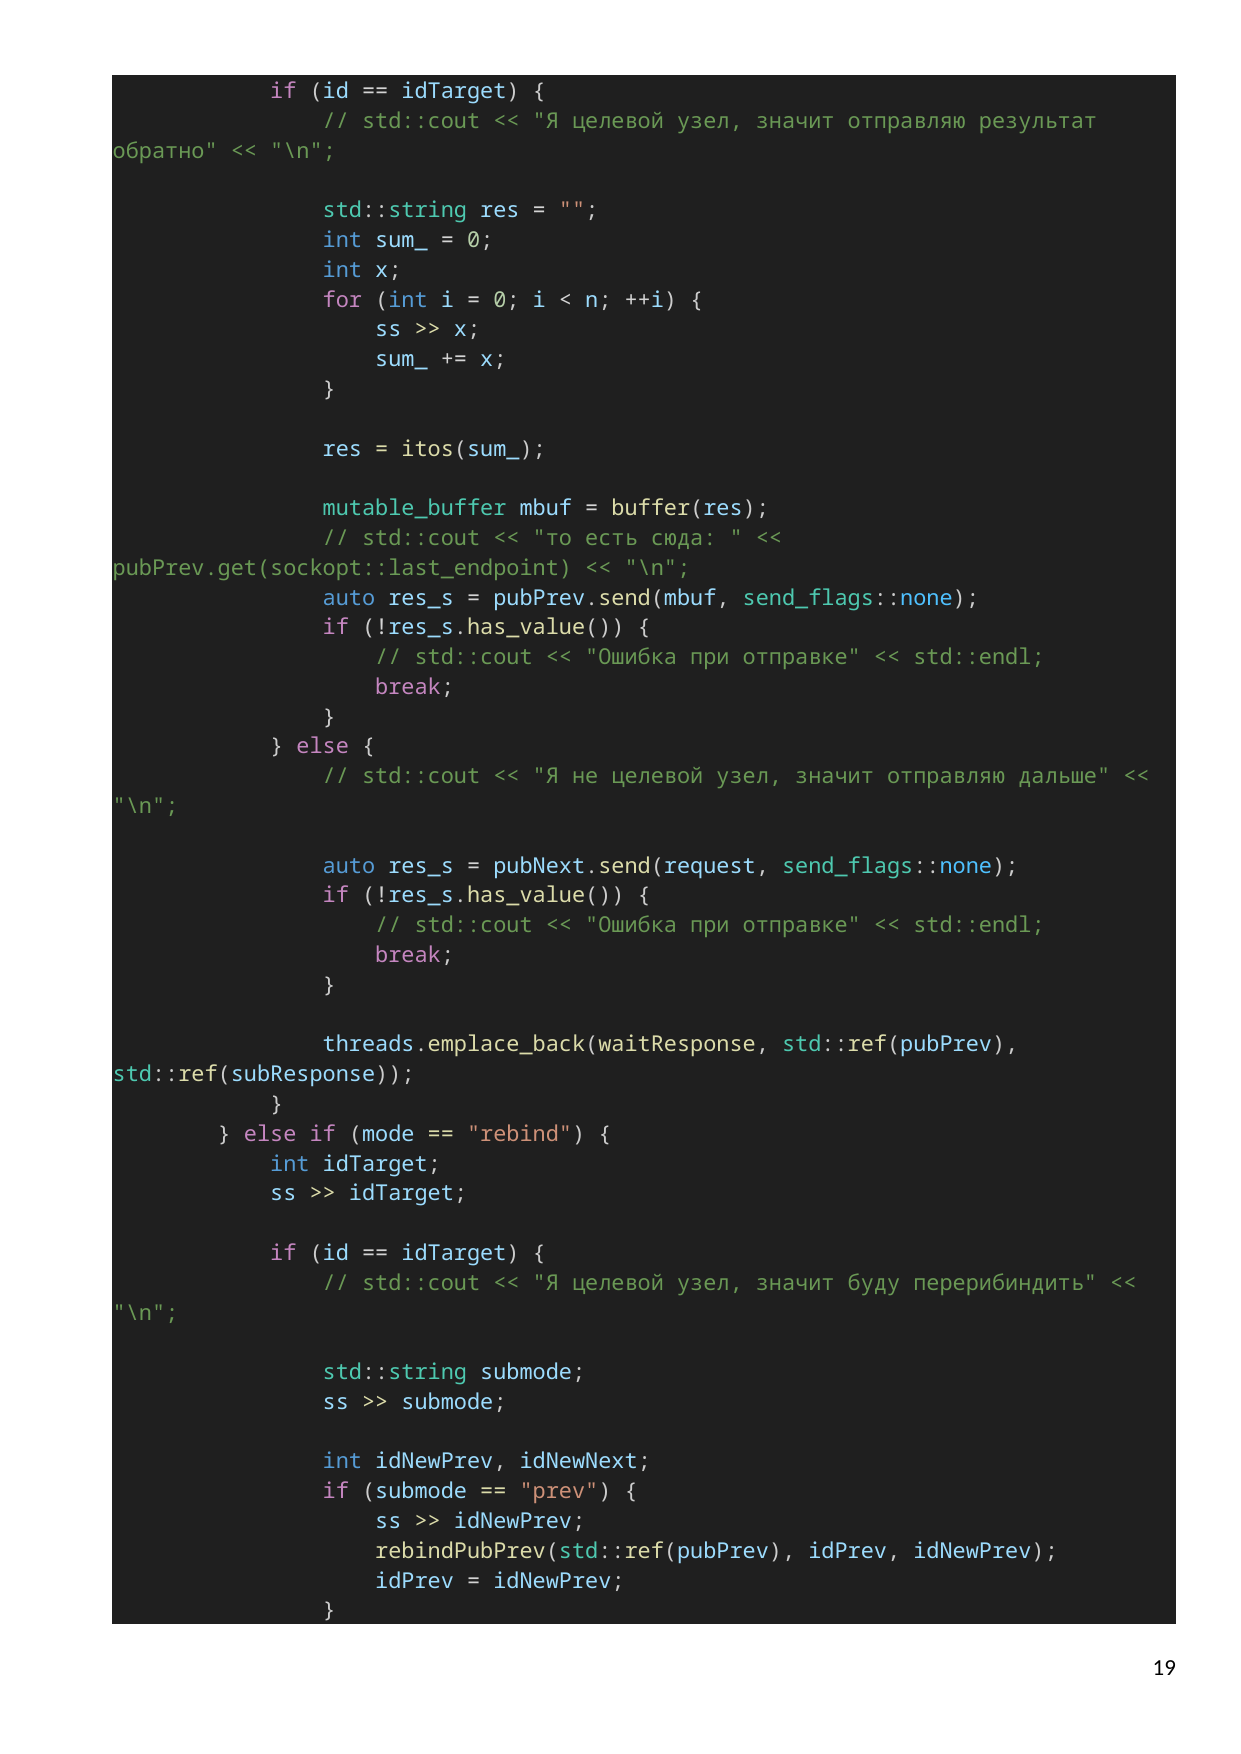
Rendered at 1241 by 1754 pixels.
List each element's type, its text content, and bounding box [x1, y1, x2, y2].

text if (!res_s.has_value()) { [112, 879, 1176, 909]
text ss >> idNewPrev; [112, 1505, 1176, 1535]
text } [112, 1594, 1176, 1624]
text rebindPubPrev(std::ref(pubPrev), idPrev, idNewPrev); [112, 1535, 1176, 1564]
text int idNewPrev, idNewNext; [112, 1445, 1176, 1475]
text res = itos(sum_); [112, 432, 1176, 462]
text if (!res_s.has_value()) { [112, 611, 1176, 641]
text } [112, 969, 1176, 998]
text int idTarget; [112, 1147, 1176, 1177]
text // std::cout << "Ошибка при отправке" << std::endl; [112, 641, 1176, 671]
text sum_ += x; [112, 343, 1176, 373]
text std::string res = ""; [112, 194, 1176, 224]
text // std::cout << "то есть сюда: " << pubPrev.get(sockopt::last_endpoint) << "\n"; [112, 522, 1176, 581]
text if (id == idTarget) { [112, 1237, 1176, 1267]
text } [112, 373, 1176, 403]
text if (id == idTarget) { [112, 75, 1176, 105]
text mutable_buffer mbuf = buffer(res); [112, 492, 1176, 522]
text } else if (mode == "rebind") { [112, 1118, 1176, 1147]
text // std::cout << "Я не целевой узел, значит отправляю дальше" << "\n"; [112, 760, 1176, 820]
text std::string submode; [112, 1356, 1176, 1386]
text threads.emplace_back(waitResponse, std::ref(pubPrev), std::ref(subResponse)); [112, 1028, 1176, 1088]
text ss >> x; [112, 313, 1176, 343]
text break; [112, 939, 1176, 969]
text if (submode == "prev") { [112, 1475, 1176, 1505]
text ss >> idTarget; [112, 1177, 1176, 1207]
text } [112, 1088, 1176, 1118]
text } [112, 701, 1176, 730]
text auto res_s = pubPrev.send(mbuf, send_flags::none); [112, 581, 1176, 611]
text // std::cout << "Ошибка при отправке" << std::endl; [112, 909, 1176, 939]
text break; [112, 671, 1176, 701]
text // std::cout << "Я целевой узел, значит отправляю результат обратно" << "\n"; [112, 105, 1176, 164]
text for (int i = 0; i < n; ++i) { [112, 283, 1176, 313]
text idPrev = idNewPrev; [112, 1564, 1176, 1594]
text int sum_ = 0; [112, 224, 1176, 254]
text auto res_s = pubNext.send(request, send_flags::none); [112, 849, 1176, 879]
text } else { [112, 730, 1176, 760]
text int x; [112, 254, 1176, 283]
text // std::cout << "Я целевой узел, значит буду перерибиндить" << "\n"; [112, 1267, 1176, 1326]
text ss >> submode; [112, 1386, 1176, 1416]
